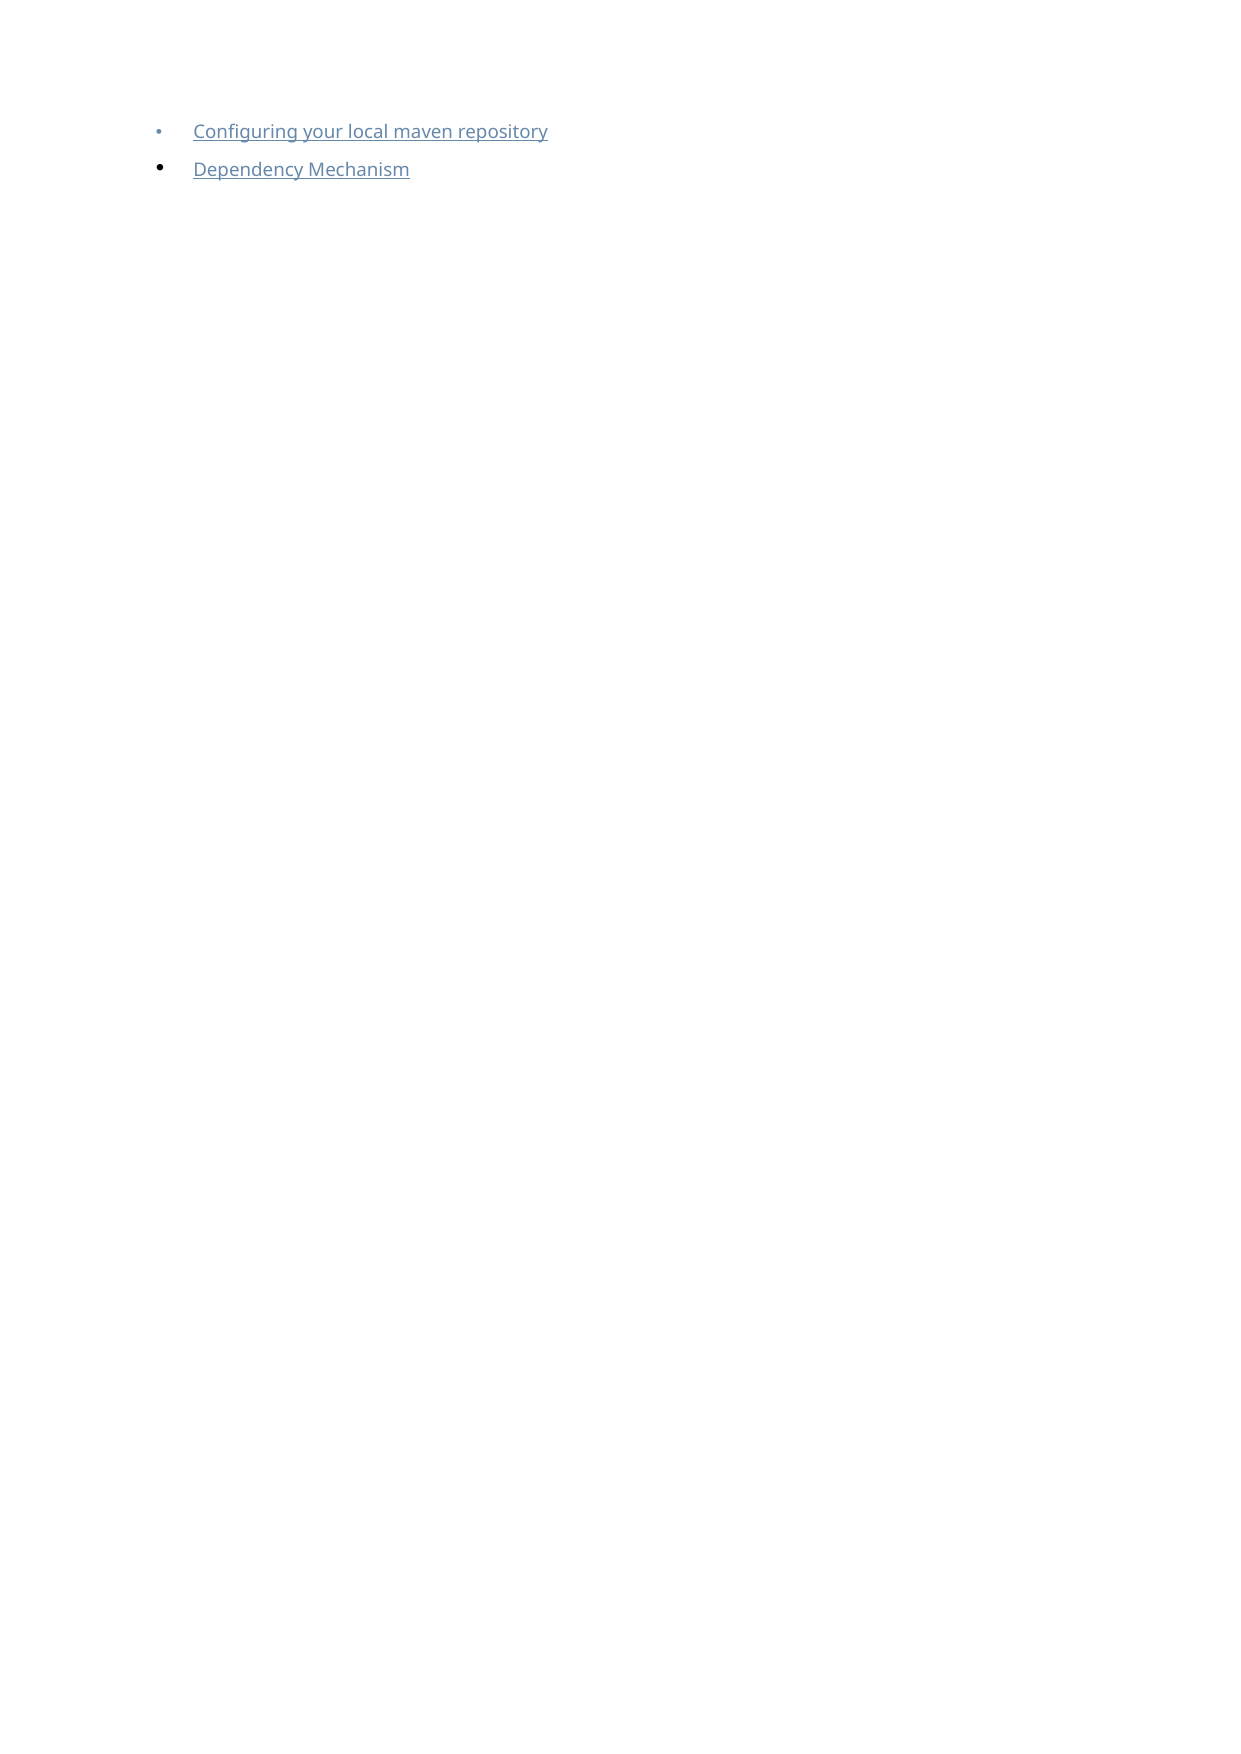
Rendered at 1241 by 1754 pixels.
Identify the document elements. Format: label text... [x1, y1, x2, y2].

list Configuring your local maven repository [156, 118, 1122, 144]
list Dependency Mechanism [156, 156, 1122, 182]
